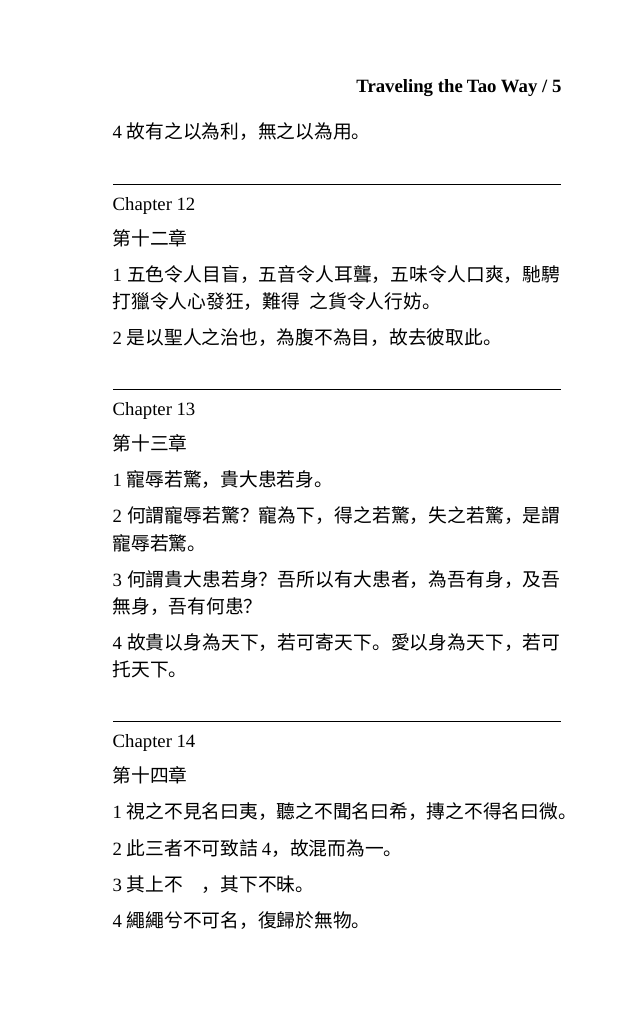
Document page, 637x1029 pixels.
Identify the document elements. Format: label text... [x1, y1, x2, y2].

text 1 五色令人目盲，五音令人耳聾，五味令人口爽，馳騁打獵令人心發狂，難得 之貨令人行妨。 [112, 259, 561, 314]
text Chapter 14 [112, 730, 561, 752]
text 1 寵辱若驚，貴大患若身。 [112, 465, 561, 492]
text 2 何謂寵辱若驚？寵為下，得之若驚，失之若驚，是謂寵辱若驚。 [112, 501, 561, 555]
text 4 故貴以身為天下，若可寄天下。愛以身為天下，若可托天下。 [112, 628, 561, 682]
text 第十三章 [112, 429, 561, 456]
text 3 其上不 ，其下不昧。 [112, 869, 561, 896]
text 4 繩繩兮不可名，復歸於無物。 [112, 905, 561, 933]
text Chapter 13 [112, 398, 561, 420]
text 第十二章 [112, 223, 561, 250]
text 2 此三者不可致詰4，故混而為一。 [112, 833, 561, 860]
text 第十四章 [112, 761, 561, 788]
text 1 視之不見名曰夷，聽之不聞名曰希，摶之不得名曰微。 [112, 797, 561, 824]
text Chapter 12 [112, 193, 561, 214]
text 4 故有之以為利，無之以為用。 [112, 117, 561, 144]
text 3 何謂貴大患若身？吾所以有大患者，為吾有身，及吾無身，吾有何患？ [112, 564, 561, 619]
text 2 是以聖人之治也，為腹不為目，故去彼取此。 [112, 323, 561, 350]
